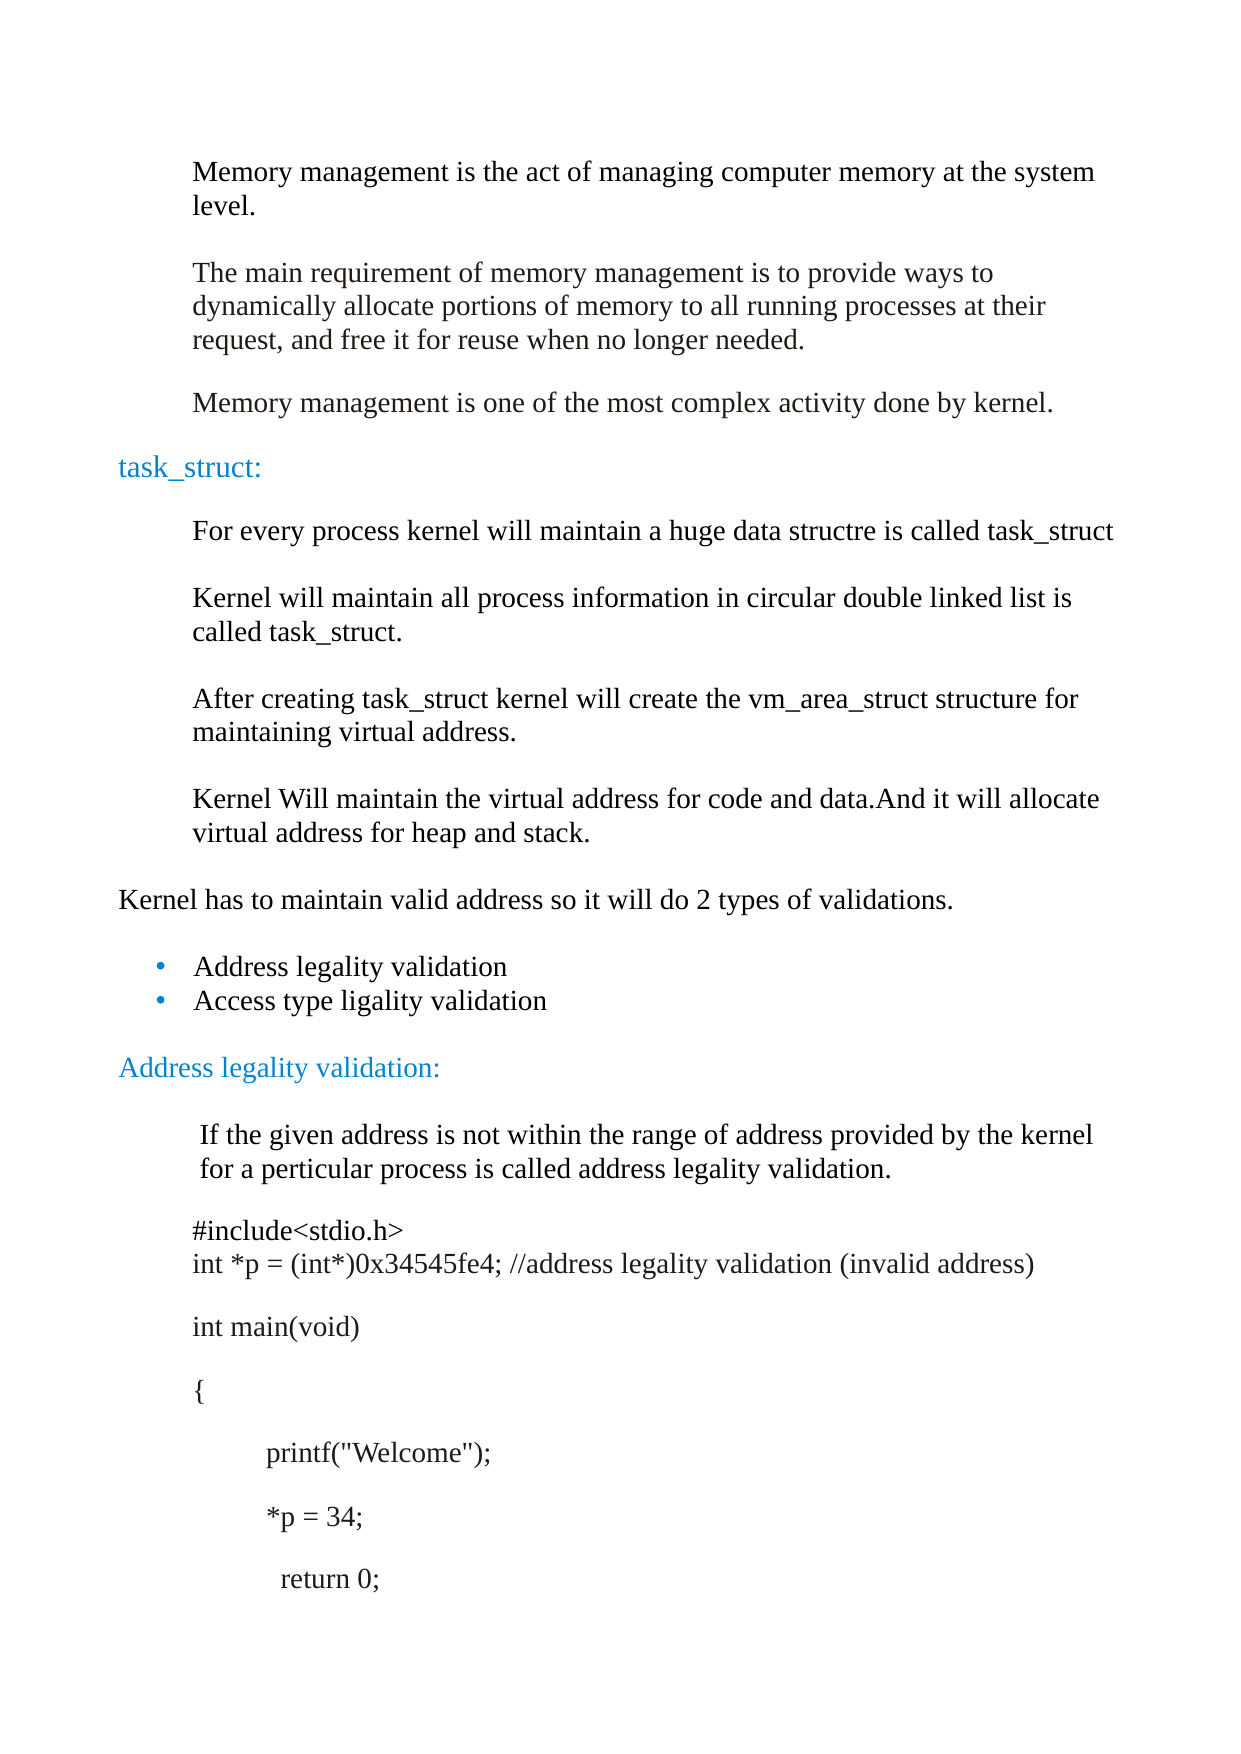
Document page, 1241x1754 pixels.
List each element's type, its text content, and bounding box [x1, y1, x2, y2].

title return 0; [118, 1562, 1122, 1595]
title *p = 34; [118, 1499, 1122, 1532]
text After creating task_struct kernel will create the vm_area_struct structure for maintaining virtual address. [118, 681, 1122, 748]
text Kernel Will maintain the virtual address for code and data.And it will allocate virtual address for heap and stack. [118, 782, 1122, 849]
text For every process kernel will maintain a huge data structre is called task_struct [118, 513, 1122, 547]
text Address legality validation: [118, 1050, 1122, 1084]
title int main(void) [118, 1309, 1122, 1343]
text If the given address is not within the range of address provided by the kernel for a perticular process is called address legality validation. [118, 1117, 1122, 1184]
text Kernel has to maintain valid address so it will do 2 types of validations. [118, 882, 1122, 916]
title printf("Welcome"); [118, 1436, 1122, 1469]
title task_struct: [118, 448, 1122, 484]
title Memory management is one of the most complex activity done by kernel. [118, 385, 1122, 418]
title int *p = (int*)0x34545fe4; //address legality validation (invalid address) [118, 1247, 1122, 1280]
title The main requirement of memory management is to provide ways to dynamically allocate portions of memory to all running processes at their request, and free it for reuse when no longer needed. [118, 255, 1122, 355]
list Access type ligality validation [156, 983, 1122, 1017]
text Kernel will maintain all process information in circular double linked list is called task_struct. [118, 580, 1122, 647]
title { [118, 1373, 1122, 1406]
text Memory management is the act of managing computer memory at the system level. [118, 154, 1122, 221]
list Address legality validation [156, 949, 1122, 983]
text #include<stdio.h> [118, 1213, 1122, 1247]
